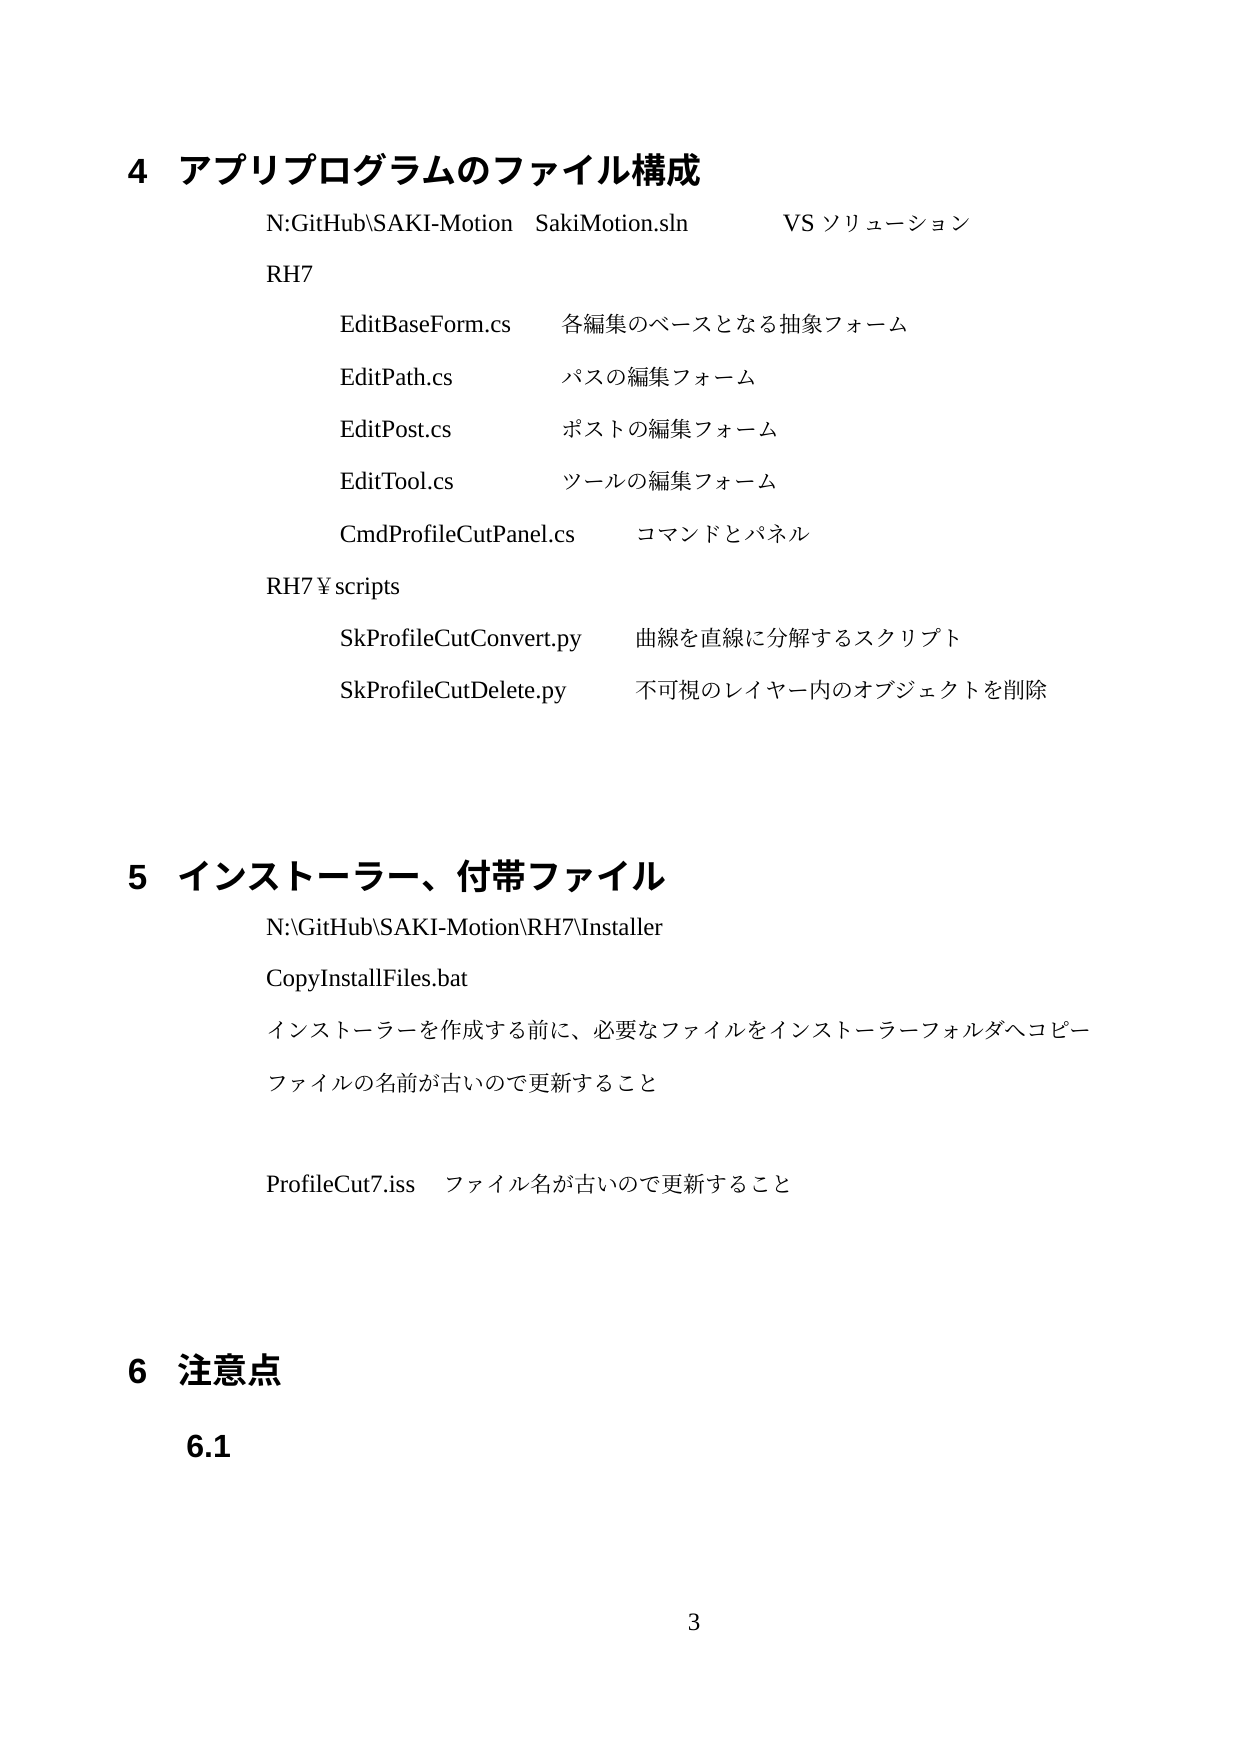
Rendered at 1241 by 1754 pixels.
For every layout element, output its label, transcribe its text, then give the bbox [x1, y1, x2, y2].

text EditPost.cs ポストの編集フォーム [266, 412, 1122, 444]
text N:GitHub\SAKI-Motion SakiMotion.sln VSソリューション [266, 206, 1122, 238]
text インストーラーを作成する前に、必要なファイルをインストーラーフォルダへコピー [266, 1014, 1122, 1045]
text N:\GitHub\SAKI-Motion\RH7\Installer [266, 912, 1122, 941]
subtitle 注意点 [118, 1343, 1122, 1393]
text EditPath.cs パスの編集フォーム [266, 360, 1122, 391]
text ProfileCut7.iss ファイル名が古いので更新すること [266, 1167, 1122, 1199]
subtitle アプリプログラムのファイル構成 [118, 143, 1122, 194]
text ファイルの名前が古いので更新すること [266, 1066, 1122, 1097]
text SkProfileCutConvert.py 曲線を直線に分解するスクリプト [266, 621, 1122, 653]
text RH7 [266, 259, 1122, 287]
text CmdProfileCutPanel.cs コマンドとパネル [266, 517, 1122, 548]
text SkProfileCutDelete.py 不可視のレイヤー内のオブジェクトを削除 [266, 674, 1122, 705]
text EditBaseForm.cs 各編集のベースとなる抽象フォーム [266, 308, 1122, 339]
text EditTool.cs ツールの編集フォーム [266, 464, 1122, 496]
text RH7￥scripts [266, 569, 1122, 601]
subtitle インストーラー、付帯ファイル [118, 849, 1122, 900]
text CopyInstallFiles.bat [266, 961, 1122, 993]
